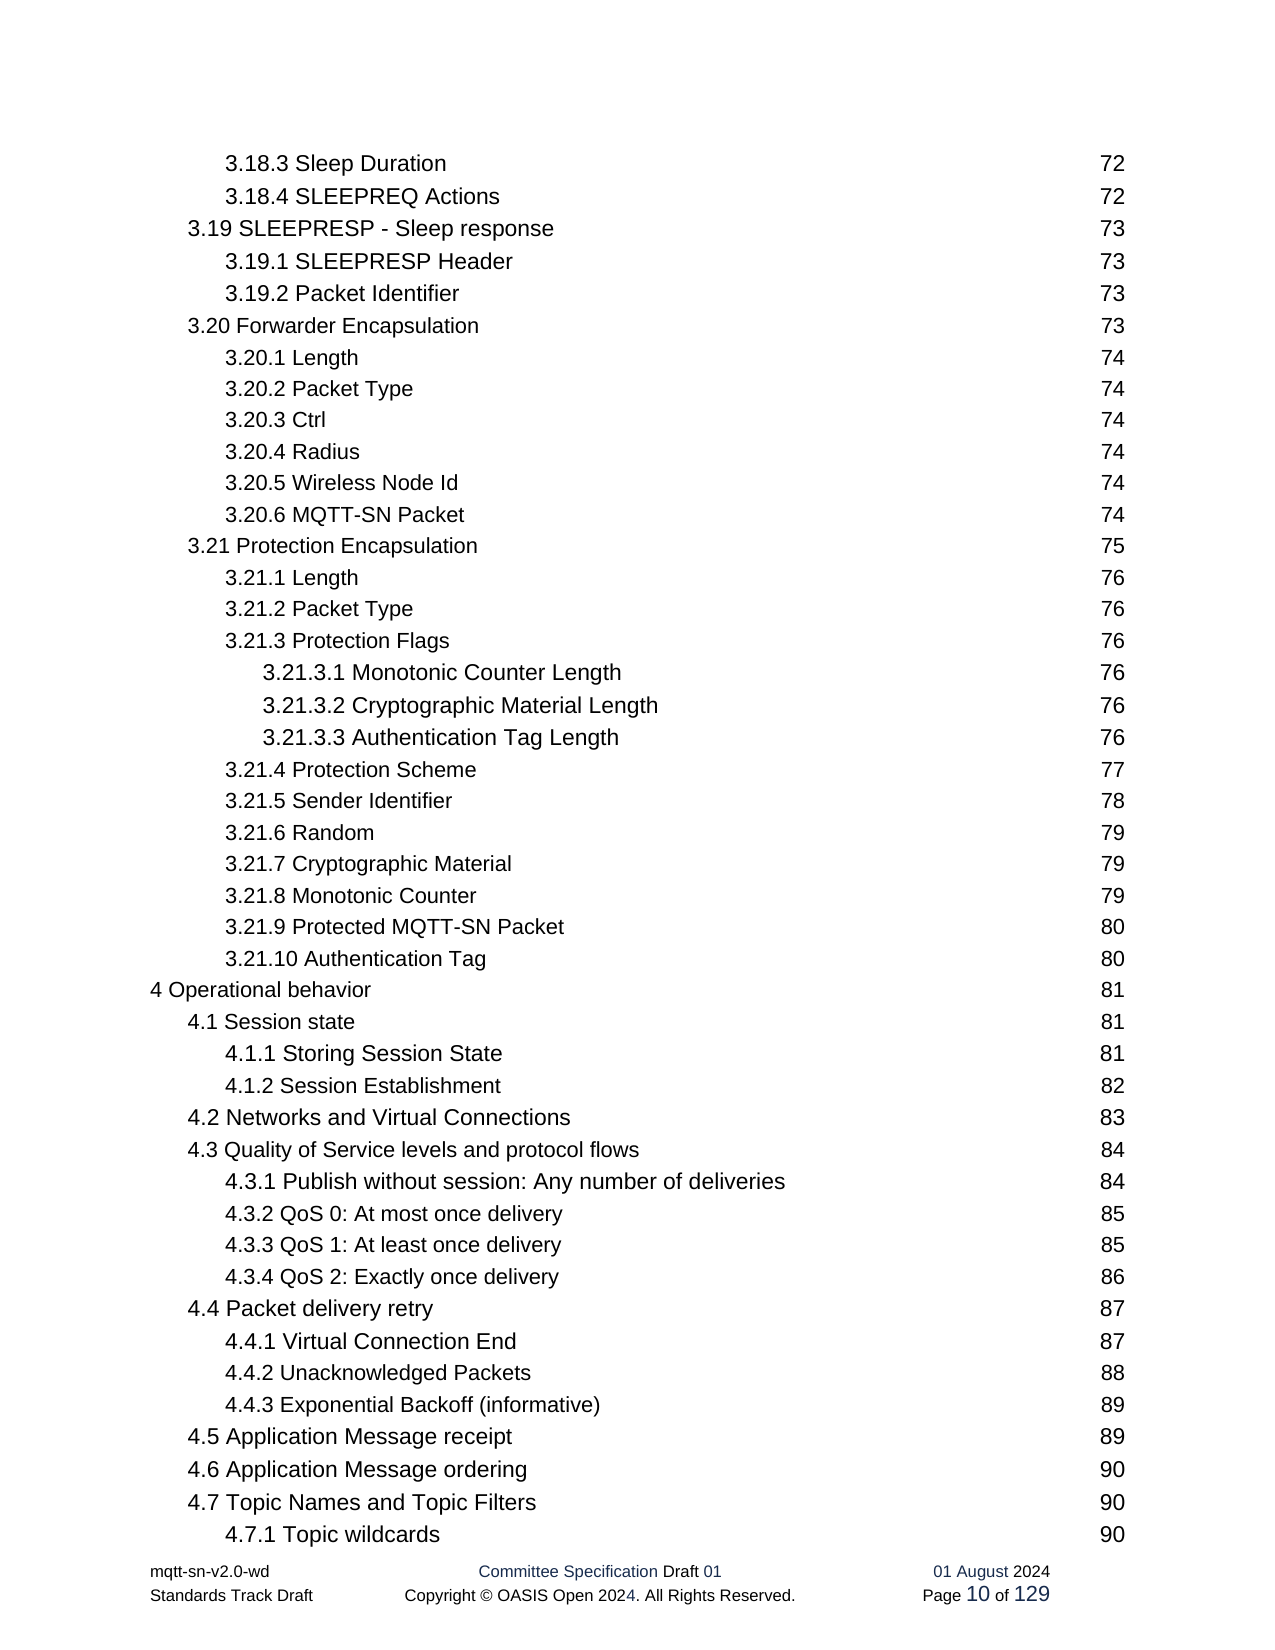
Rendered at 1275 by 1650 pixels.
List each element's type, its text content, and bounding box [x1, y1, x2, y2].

text 3.20.1 Length 74 [225, 344, 1125, 370]
text 4.2 Networks and Virtual Connections 83 [187, 1104, 1125, 1130]
text 4.3.2 QoS 0: At most once delivery 85 [225, 1201, 1125, 1226]
text 3.20.6 MQTT-SN Packet 74 [225, 502, 1125, 527]
text 4.4.2 Unacknowledged Packets 88 [225, 1360, 1125, 1386]
text 3.21.10 Authentication Tag 80 [225, 946, 1125, 971]
text 3.21.3.1 Monotonic Counter Length 76 [262, 659, 1125, 685]
text 4.7.1 Topic wildcards 90 [225, 1521, 1125, 1547]
text 3.20.2 Packet Type 74 [225, 376, 1125, 401]
text 3.19 SLEEPRESP - Sleep response 73 [187, 215, 1125, 242]
text 3.21.3.3 Authentication Tag Length 76 [262, 724, 1125, 751]
text 4.3.3 QoS 1: At least once delivery 85 [225, 1232, 1125, 1257]
text 3.21.3.2 Cryptographic Material Length 76 [262, 692, 1125, 718]
text 3.21.2 Packet Type 76 [225, 596, 1125, 621]
text 4 Operational behavior 81 [150, 977, 1125, 1002]
text 4.5 Application Message receipt 89 [187, 1423, 1125, 1449]
text 3.18.3 Sleep Duration 72 [225, 150, 1125, 176]
text 3.19.1 SLEEPRESP Header 73 [225, 248, 1125, 274]
text 4.4.1 Virtual Connection End 87 [225, 1328, 1125, 1354]
text 4.1.2 Session Establishment 82 [225, 1073, 1125, 1098]
text 3.20 Forwarder Encapsulation 73 [187, 313, 1125, 338]
text 3.21.3 Protection Flags 76 [225, 628, 1125, 653]
text 3.21.1 Length 76 [225, 565, 1125, 590]
text 3.21 Protection Encapsulation 75 [187, 533, 1125, 558]
text 4.1.1 Storing Session State 81 [225, 1040, 1125, 1066]
text 3.21.7 Cryptographic Material 79 [225, 851, 1125, 876]
text 3.21.8 Monotonic Counter 79 [225, 883, 1125, 908]
text 3.21.5 Sender Identifier 78 [225, 788, 1125, 813]
text 3.19.2 Packet Identifier 73 [225, 280, 1125, 307]
text 4.3.1 Publish without session: Any number of deliveries 84 [225, 1168, 1125, 1194]
text 3.21.9 Protected MQTT-SN Packet 80 [225, 914, 1125, 939]
text 3.20.5 Wireless Node Id 74 [225, 470, 1125, 496]
text 3.21.6 Random 79 [225, 820, 1125, 845]
text 3.18.4 SLEEPREQ Actions 72 [225, 183, 1125, 209]
text 4.4 Packet delivery retry 87 [187, 1295, 1125, 1321]
text 3.20.4 Radius 74 [225, 439, 1125, 464]
text 4.7 Topic Names and Topic Filters 90 [187, 1488, 1125, 1515]
text 4.3.4 QoS 2: Exactly once delivery 86 [225, 1264, 1125, 1289]
text 4.4.3 Exponential Backoff (informative) 89 [225, 1392, 1125, 1417]
text 3.21.4 Protection Scheme 77 [225, 757, 1125, 782]
text 4.3 Quality of Service levels and protocol flows 84 [187, 1137, 1125, 1162]
text 4.6 Application Message ordering 90 [187, 1456, 1125, 1482]
text 3.20.3 Ctrl 74 [225, 407, 1125, 433]
text 4.1 Session state 81 [187, 1008, 1125, 1034]
